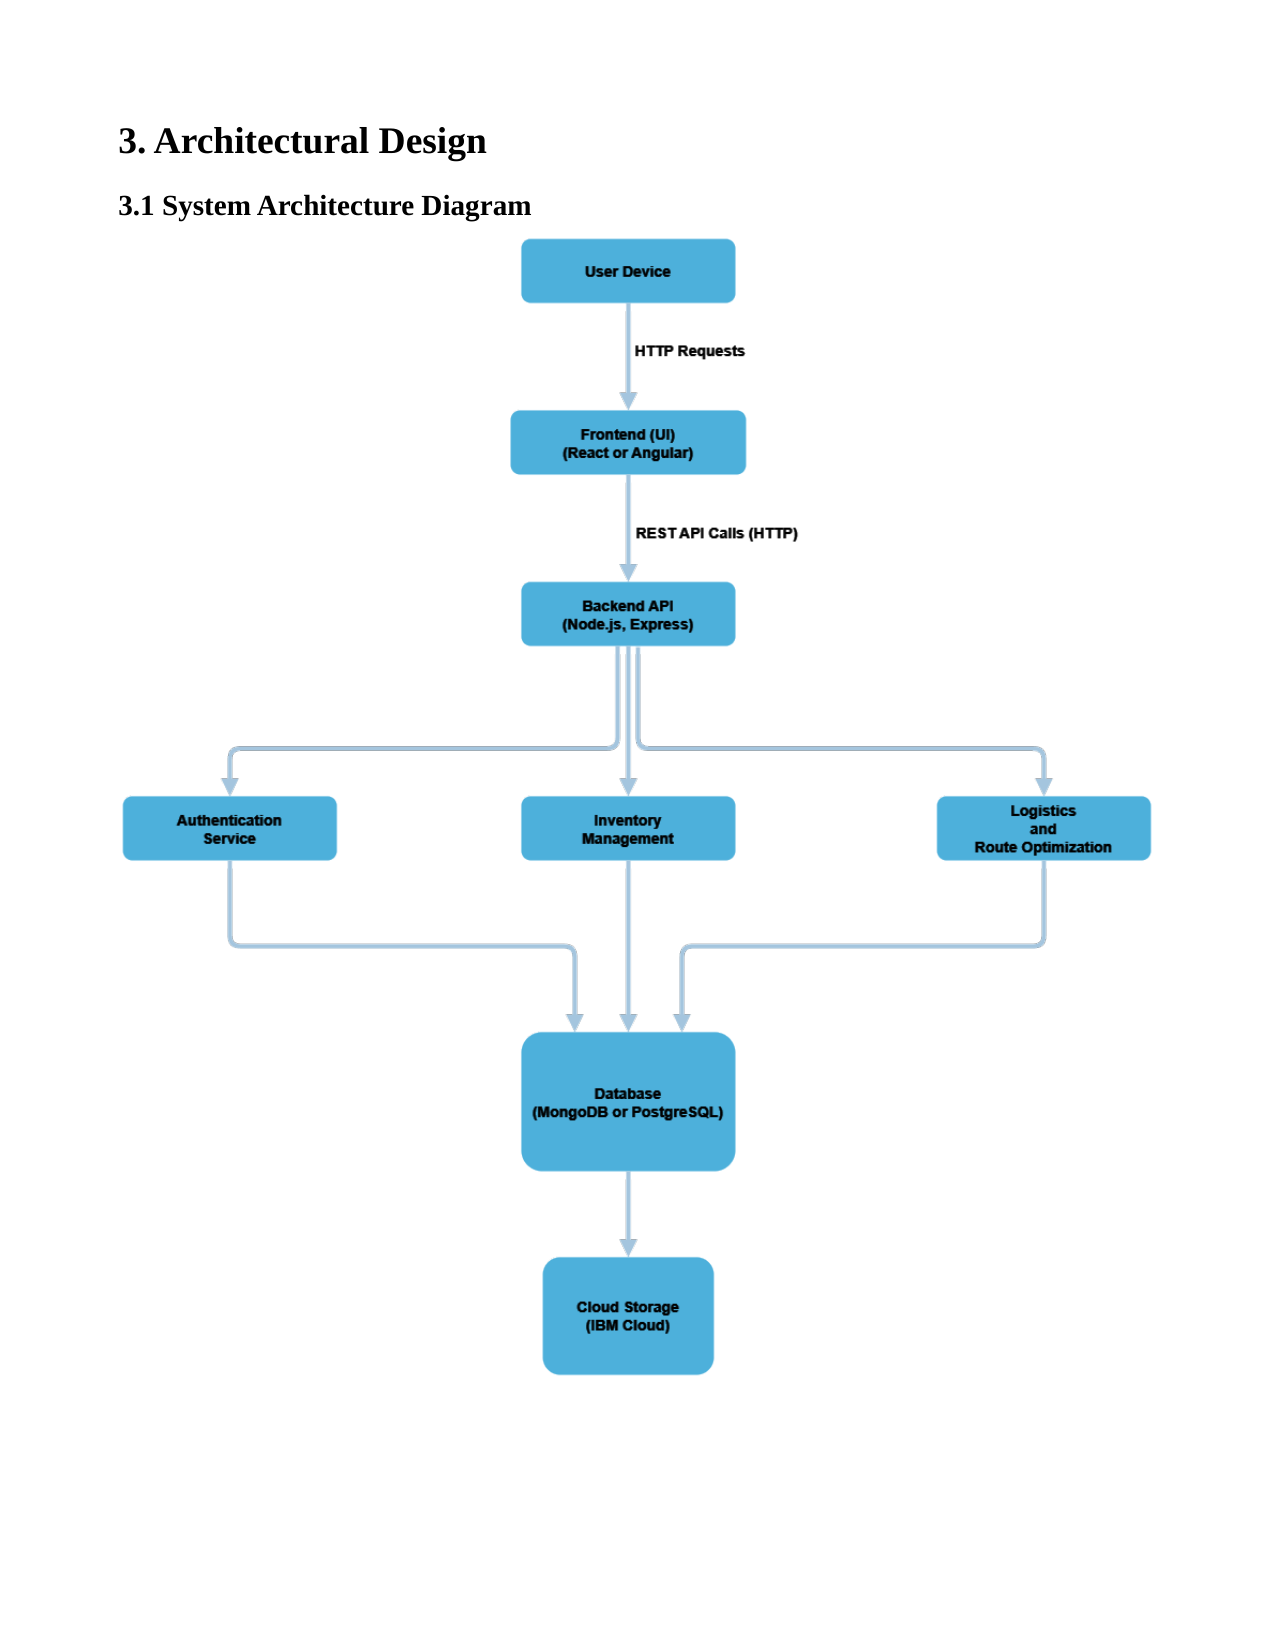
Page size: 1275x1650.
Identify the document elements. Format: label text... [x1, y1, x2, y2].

picture [118, 234, 1157, 1382]
subtitle 3.1 System Architecture Diagram [118, 188, 1157, 222]
subtitle 3. Architectural Design [118, 118, 1157, 161]
